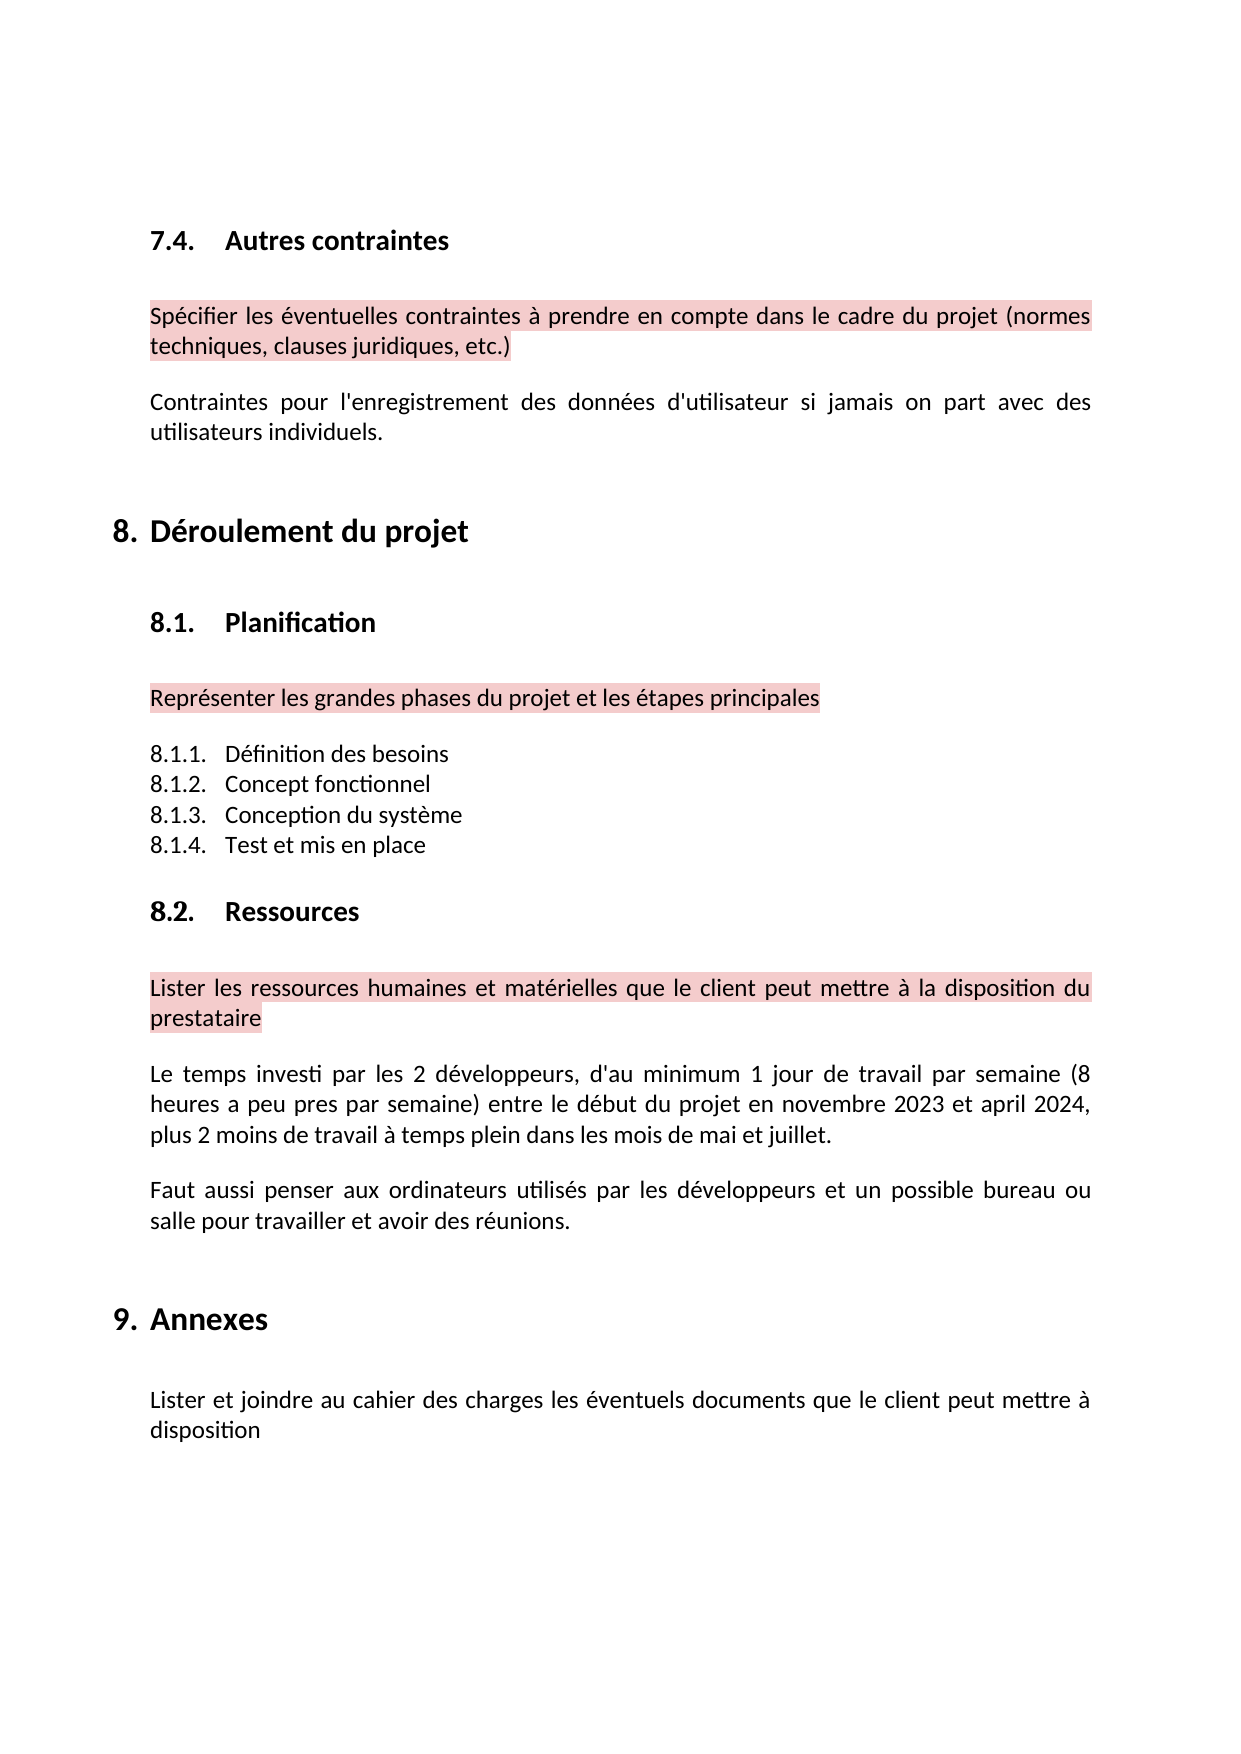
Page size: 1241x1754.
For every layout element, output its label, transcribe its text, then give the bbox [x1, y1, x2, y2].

text Spécifier les éventuelles contraintes à prendre en compte dans le cadre du projet (normes techniques, clauses juridiques, etc.) [150, 300, 1092, 361]
text Faut aussi penser aux ordinateurs utilisés par les développeurs et un possible bureau ou salle pour travailler et avoir des réunions. [150, 1174, 1092, 1235]
subtitle Ressources [150, 893, 1092, 929]
text Contraintes pour l'enregistrement des données d'utilisateur si jamais on part avec des utilisateurs individuels. [150, 386, 1092, 447]
text Le temps investi par les 2 développeurs, d'au minimum 1 jour de travail par semaine (8 heures a peu pres par semaine) entre le début du projet en novembre 2023 et april 2024, plus 2 moins de travail à temps plein dans les mois de mai et juillet. [150, 1058, 1092, 1149]
subtitle Planification [150, 604, 1092, 639]
subtitle Autres contraintes [150, 222, 1092, 257]
text Lister et joindre au cahier des charges les éventuels documents que le client peut mettre à disposition [150, 1384, 1092, 1445]
text Lister les ressources humaines et matérielles que le client peut mettre à la disposition du prestataire [150, 972, 1092, 1033]
list Définition des besoins [150, 738, 1092, 768]
list Test et mis en place [150, 829, 1092, 860]
text Représenter les grandes phases du projet et les étapes principales [150, 682, 1092, 713]
subtitle Déroulement du projet [112, 509, 1092, 550]
list Concept fonctionnel [150, 768, 1092, 799]
subtitle Annexes [112, 1298, 1092, 1339]
list Conception du système [150, 799, 1092, 829]
